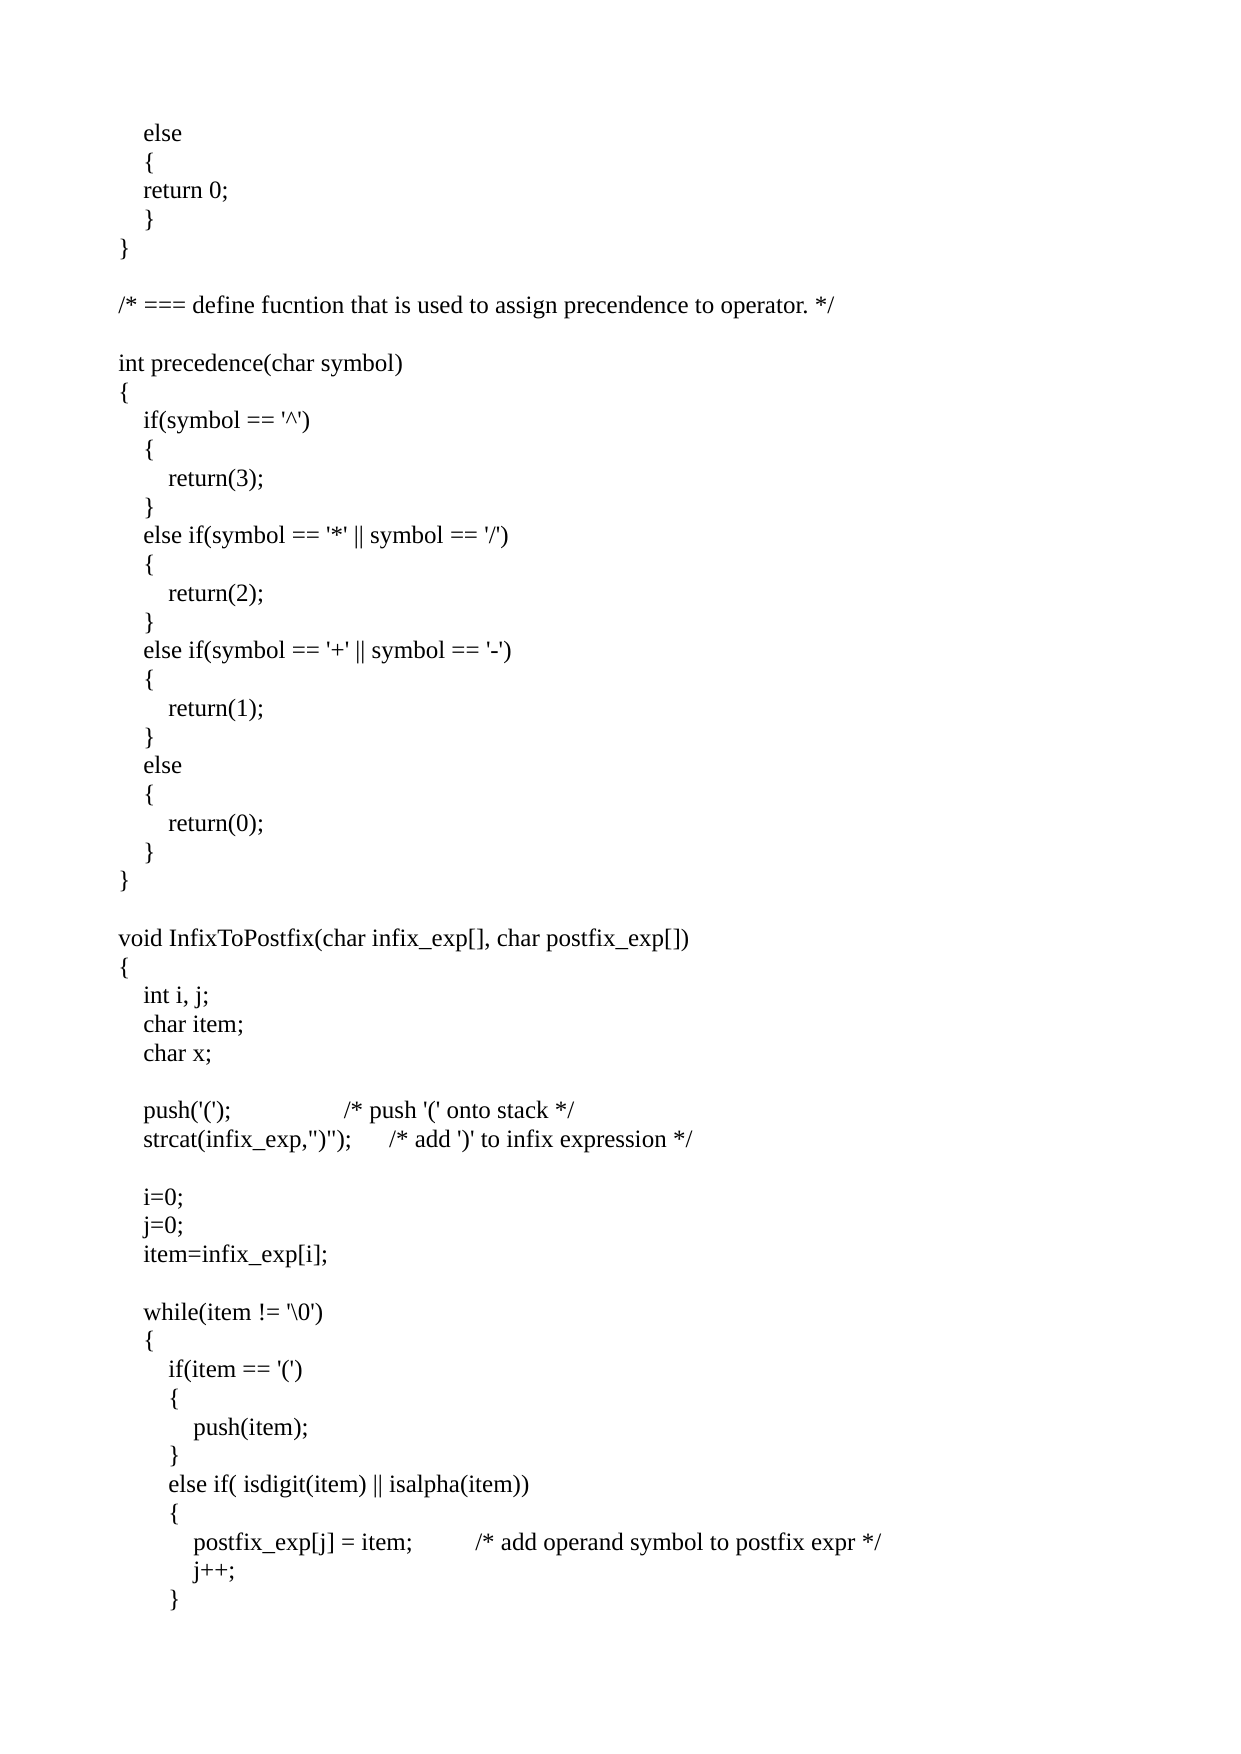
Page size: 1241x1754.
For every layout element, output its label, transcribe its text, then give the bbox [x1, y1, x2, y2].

text postfix_exp[j] = item; /* add operand symbol to postfix expr */ [118, 1527, 1122, 1556]
text } [118, 607, 1122, 636]
text return(0); [118, 808, 1122, 837]
text char item; [118, 1009, 1122, 1038]
text } [118, 722, 1122, 751]
text return(3); [118, 463, 1122, 492]
text { [118, 664, 1122, 693]
text } [118, 492, 1122, 521]
text else if( isdigit(item) || isalpha(item)) [118, 1469, 1122, 1498]
text else [118, 751, 1122, 779]
text else if(symbol == '+' || symbol == '-') [118, 636, 1122, 664]
text { [118, 147, 1122, 176]
text push('('); /* push '(' onto stack */ [118, 1096, 1122, 1124]
text int i, j; [118, 981, 1122, 1009]
text } [118, 837, 1122, 866]
text { [118, 434, 1122, 463]
text if(item == '(') [118, 1354, 1122, 1383]
text strcat(infix_exp,")"); /* add ')' to infix expression */ [118, 1124, 1122, 1153]
text { [118, 779, 1122, 808]
text return(2); [118, 578, 1122, 607]
text while(item != '\0') [118, 1297, 1122, 1326]
text } [118, 204, 1122, 233]
text { [118, 549, 1122, 578]
text i=0; [118, 1182, 1122, 1211]
text return(1); [118, 693, 1122, 722]
text char x; [118, 1038, 1122, 1067]
text if(symbol == '^') [118, 406, 1122, 434]
text } [118, 866, 1122, 894]
text { [118, 1383, 1122, 1412]
text else [118, 118, 1122, 147]
text } [118, 1441, 1122, 1469]
text { [118, 1498, 1122, 1527]
text { [118, 952, 1122, 981]
text /* === define fucntion that is used to assign precendence to operator. */ [118, 291, 1122, 319]
text push(item); [118, 1412, 1122, 1441]
text else if(symbol == '*' || symbol == '/') [118, 521, 1122, 549]
text { [118, 1326, 1122, 1354]
text void InfixToPostfix(char infix_exp[], char postfix_exp[]) [118, 923, 1122, 952]
text int precedence(char symbol) [118, 348, 1122, 377]
text j++; [118, 1556, 1122, 1584]
text j=0; [118, 1211, 1122, 1239]
text item=infix_exp[i]; [118, 1239, 1122, 1268]
text } [118, 233, 1122, 262]
text } [118, 1584, 1122, 1613]
text return 0; [118, 176, 1122, 204]
text { [118, 377, 1122, 406]
